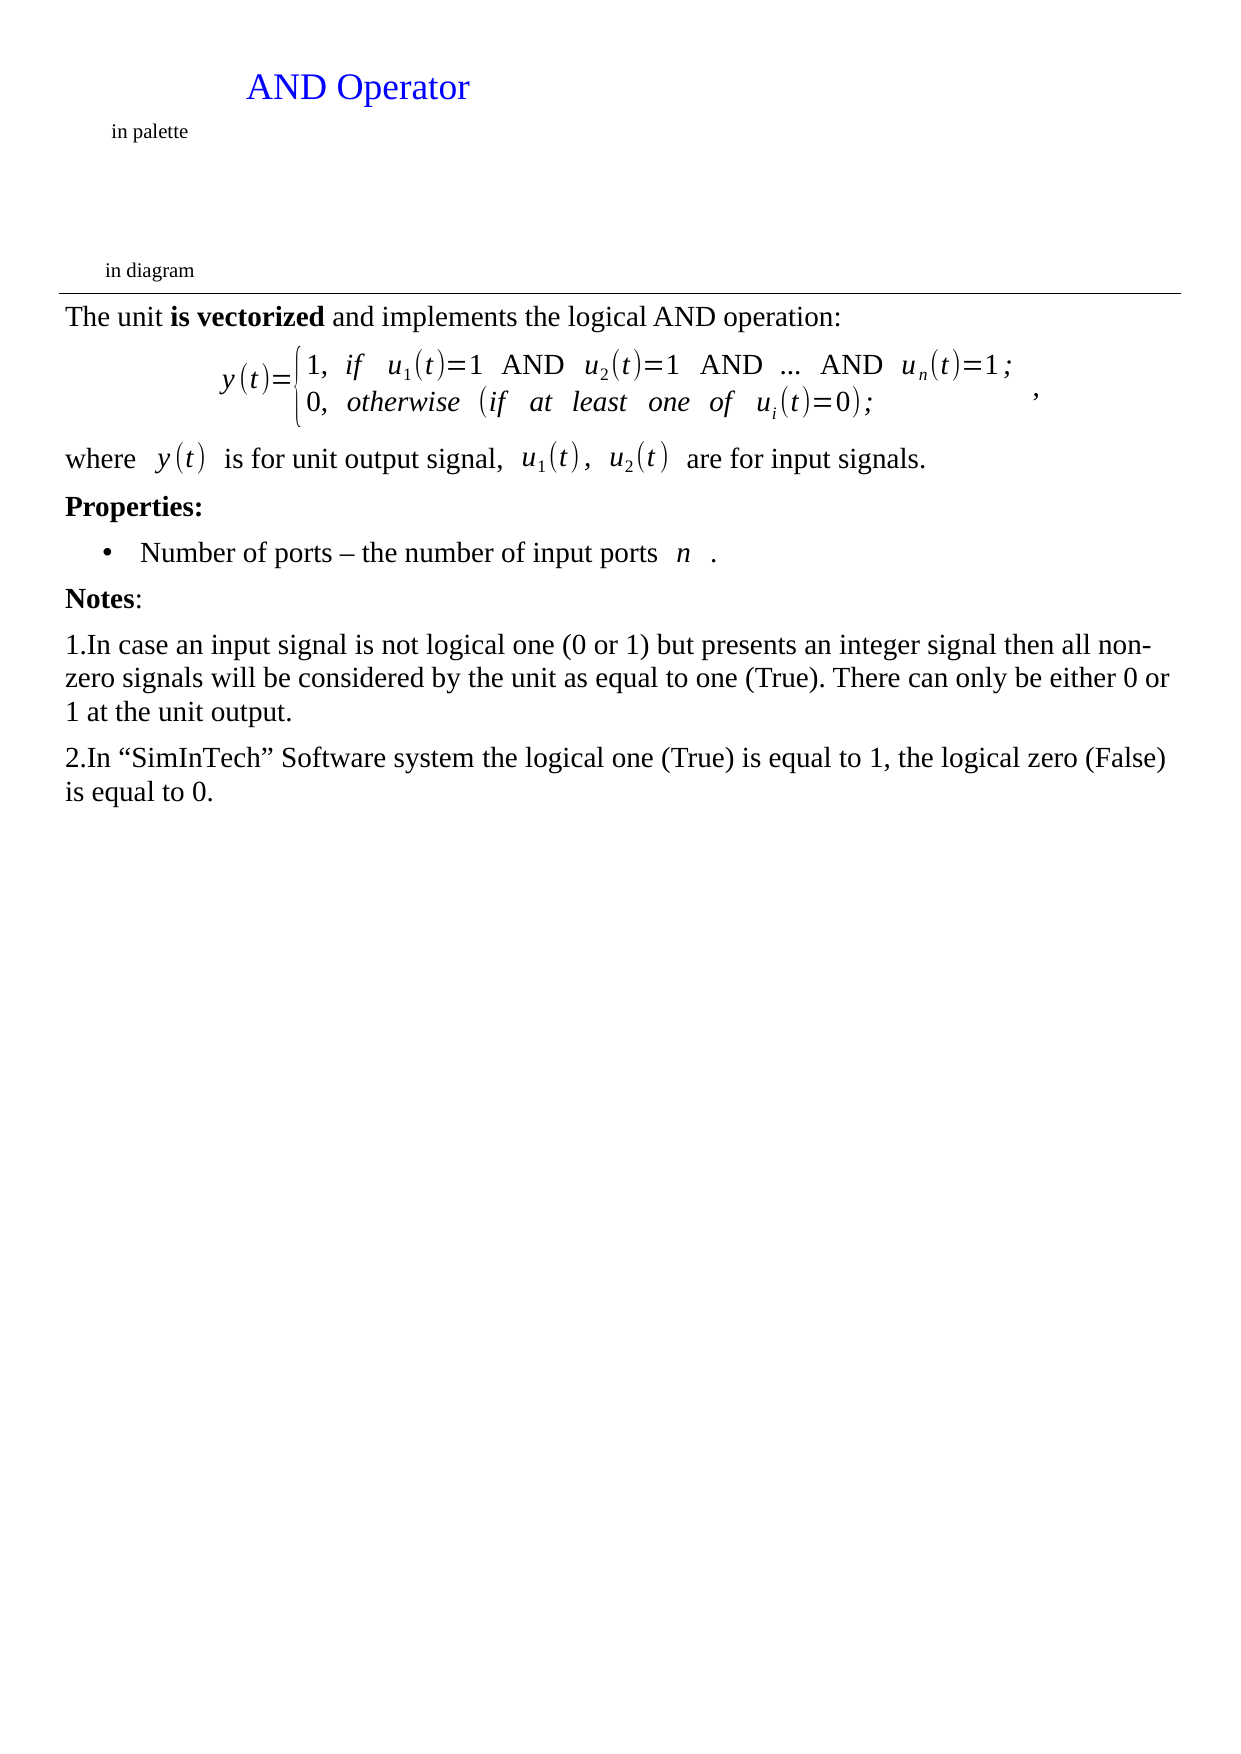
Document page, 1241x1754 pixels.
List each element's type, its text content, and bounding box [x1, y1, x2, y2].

table_cell [59, 154, 240, 253]
table_cell [240, 253, 1181, 293]
table_cell [240, 154, 1181, 253]
table_cell in diagram [59, 253, 240, 293]
table_cell The unit is vectorized and implements the logical AND operation: , whereis for unit output signal,are for input signals. Properties: Number of ports – the number of input ports. Notes: In case an input signal is not logical one (0 or 1) but presents an integer signal then all non-zero signals will be considered by the unit as equal to one (True). There can only be either 0 or 1 at the unit output. In “SimInTech” Software system the logical one (True) is equal to 1, the logical zero (False) is equal to 0. [59, 294, 1181, 825]
table_header AND Operator [240, 59, 1181, 114]
table_cell in palette [59, 114, 240, 154]
table_header [59, 59, 240, 114]
table_cell [240, 114, 1181, 154]
